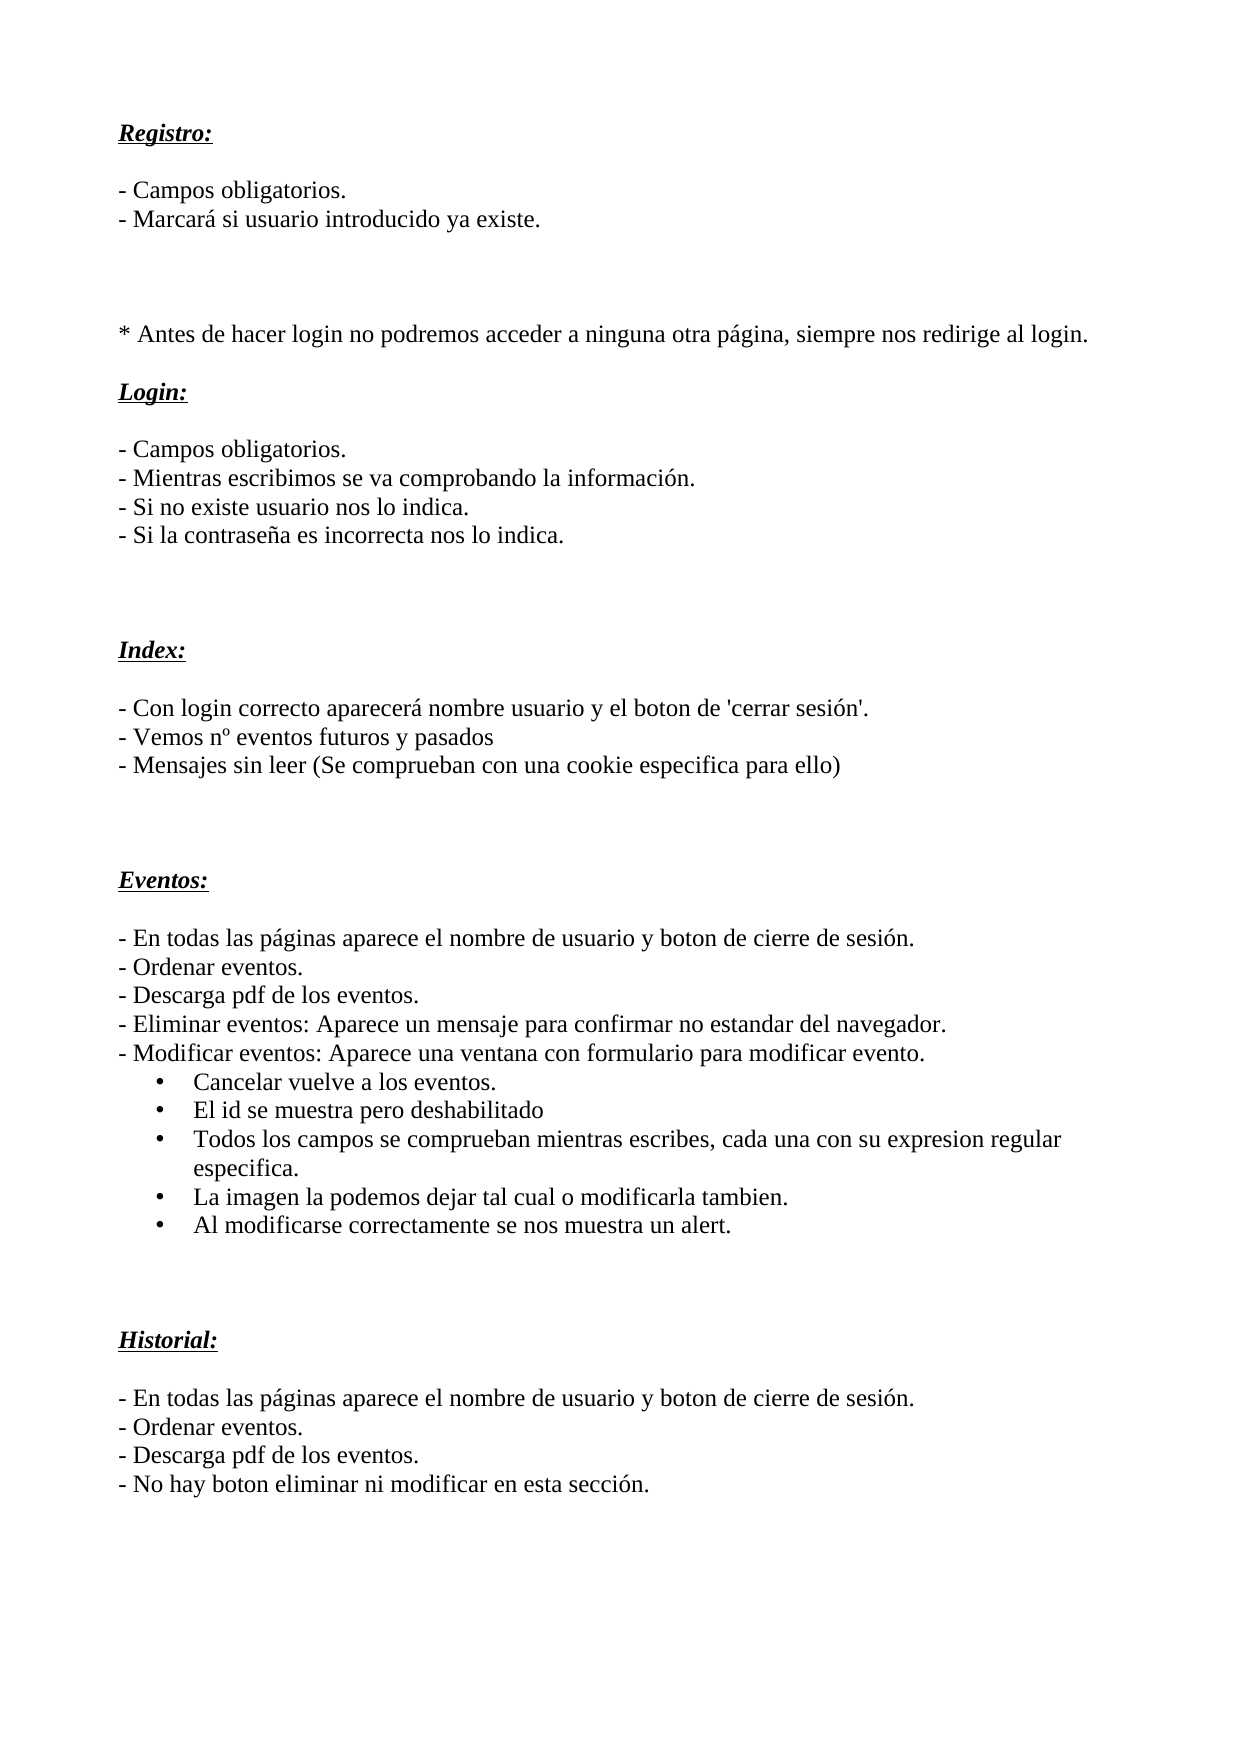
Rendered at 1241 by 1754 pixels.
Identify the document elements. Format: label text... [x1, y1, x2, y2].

list El id se muestra pero deshabilitado [156, 1096, 1122, 1124]
text - Si la contraseña es incorrecta nos lo indica. [118, 521, 1122, 549]
text - Ordenar eventos. [118, 952, 1122, 981]
text - Descarga pdf de los eventos. [118, 981, 1122, 1009]
text - Con login correcto aparecerá nombre usuario y el boton de 'cerrar sesión'. [118, 693, 1122, 722]
text Index: [118, 636, 1122, 664]
text - En todas las páginas aparece el nombre de usuario y boton de cierre de sesión. [118, 1383, 1122, 1412]
list Todos los campos se comprueban mientras escribes, cada una con su expresion regular especifica. [156, 1124, 1122, 1182]
text - Marcará si usuario introducido ya existe. [118, 204, 1122, 233]
text Eventos: [118, 866, 1122, 894]
text - Si no existe usuario nos lo indica. [118, 492, 1122, 521]
text - Descarga pdf de los eventos. [118, 1441, 1122, 1469]
text - Campos obligatorios. [118, 176, 1122, 204]
text - En todas las páginas aparece el nombre de usuario y boton de cierre de sesión. [118, 923, 1122, 952]
text - Campos obligatorios. [118, 434, 1122, 463]
list Al modificarse correctamente se nos muestra un alert. [156, 1211, 1122, 1239]
text * Antes de hacer login no podremos acceder a ninguna otra página, siempre nos redirige al login. [118, 319, 1122, 348]
text Registro: [118, 118, 1122, 147]
list La imagen la podemos dejar tal cual o modificarla tambien. [156, 1182, 1122, 1211]
text Historial: [118, 1326, 1122, 1354]
text - No hay boton eliminar ni modificar en esta sección. [118, 1469, 1122, 1498]
list Cancelar vuelve a los eventos. [156, 1067, 1122, 1096]
text - Eliminar eventos: Aparece un mensaje para confirmar no estandar del navegador. [118, 1009, 1122, 1038]
text - Ordenar eventos. [118, 1412, 1122, 1441]
text - Modificar eventos: Aparece una ventana con formulario para modificar evento. [118, 1038, 1122, 1067]
text Login: [118, 377, 1122, 406]
text - Mientras escribimos se va comprobando la información. [118, 463, 1122, 492]
text - Vemos nº eventos futuros y pasados [118, 722, 1122, 751]
text - Mensajes sin leer (Se comprueban con una cookie especifica para ello) [118, 751, 1122, 779]
